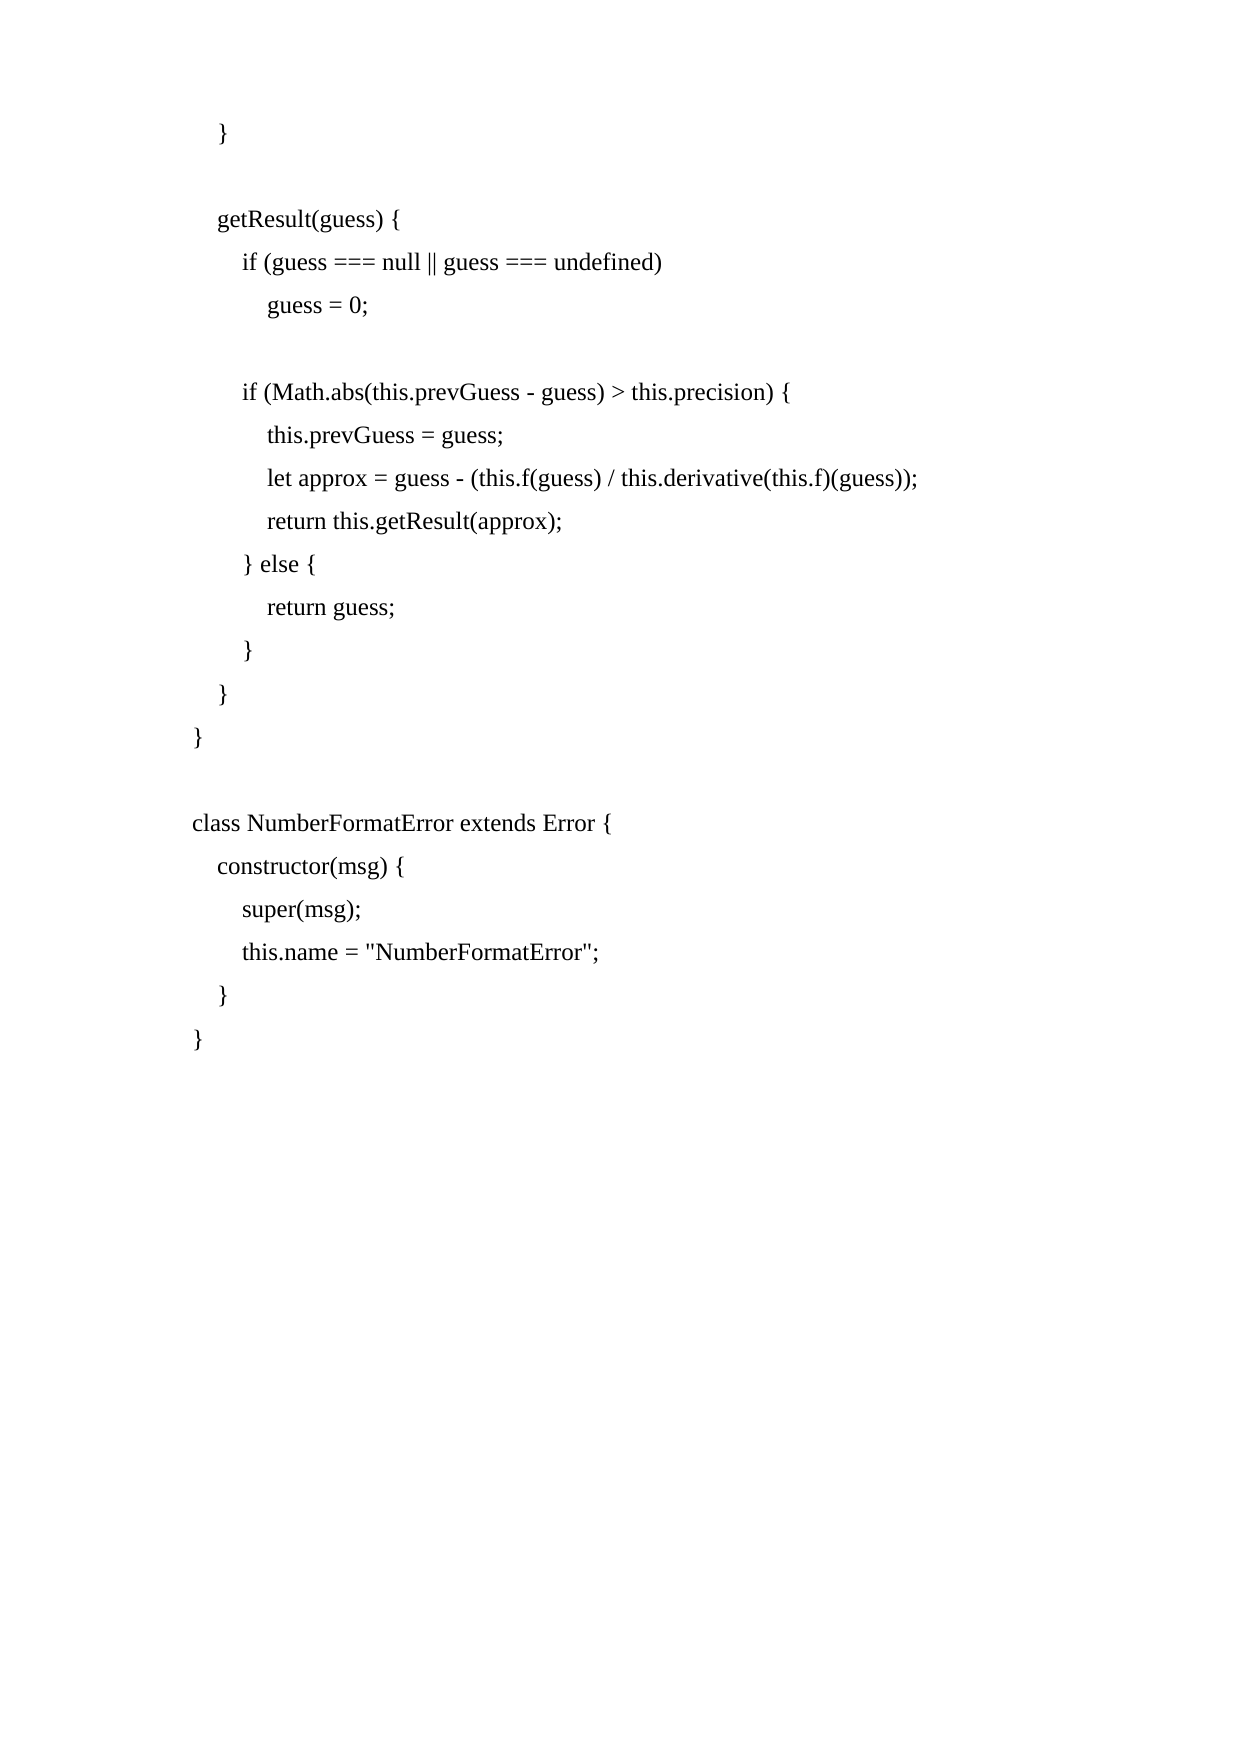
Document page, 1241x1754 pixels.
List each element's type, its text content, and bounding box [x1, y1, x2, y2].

text if (guess === null || guess === undefined) [192, 247, 1122, 276]
text let approx = guess - (this.f(guess) / this.derivative(this.f)(guess)); [192, 463, 1122, 492]
text class NumberFormatError extends Error { [192, 808, 1122, 837]
text this.name = "NumberFormatError"; [192, 937, 1122, 966]
text this.prevGuess = guess; [192, 420, 1122, 449]
text super(msg); [192, 894, 1122, 923]
text } [192, 636, 1122, 664]
text } [192, 1024, 1122, 1052]
text } [192, 722, 1122, 751]
text } [192, 118, 1122, 147]
text return guess; [192, 592, 1122, 621]
text } else { [192, 549, 1122, 578]
text getResult(guess) { [192, 204, 1122, 233]
text constructor(msg) { [192, 851, 1122, 880]
text return this.getResult(approx); [192, 506, 1122, 535]
text } [192, 679, 1122, 707]
text } [192, 981, 1122, 1009]
text if (Math.abs(this.prevGuess - guess) > this.precision) { [192, 377, 1122, 406]
text guess = 0; [192, 291, 1122, 319]
